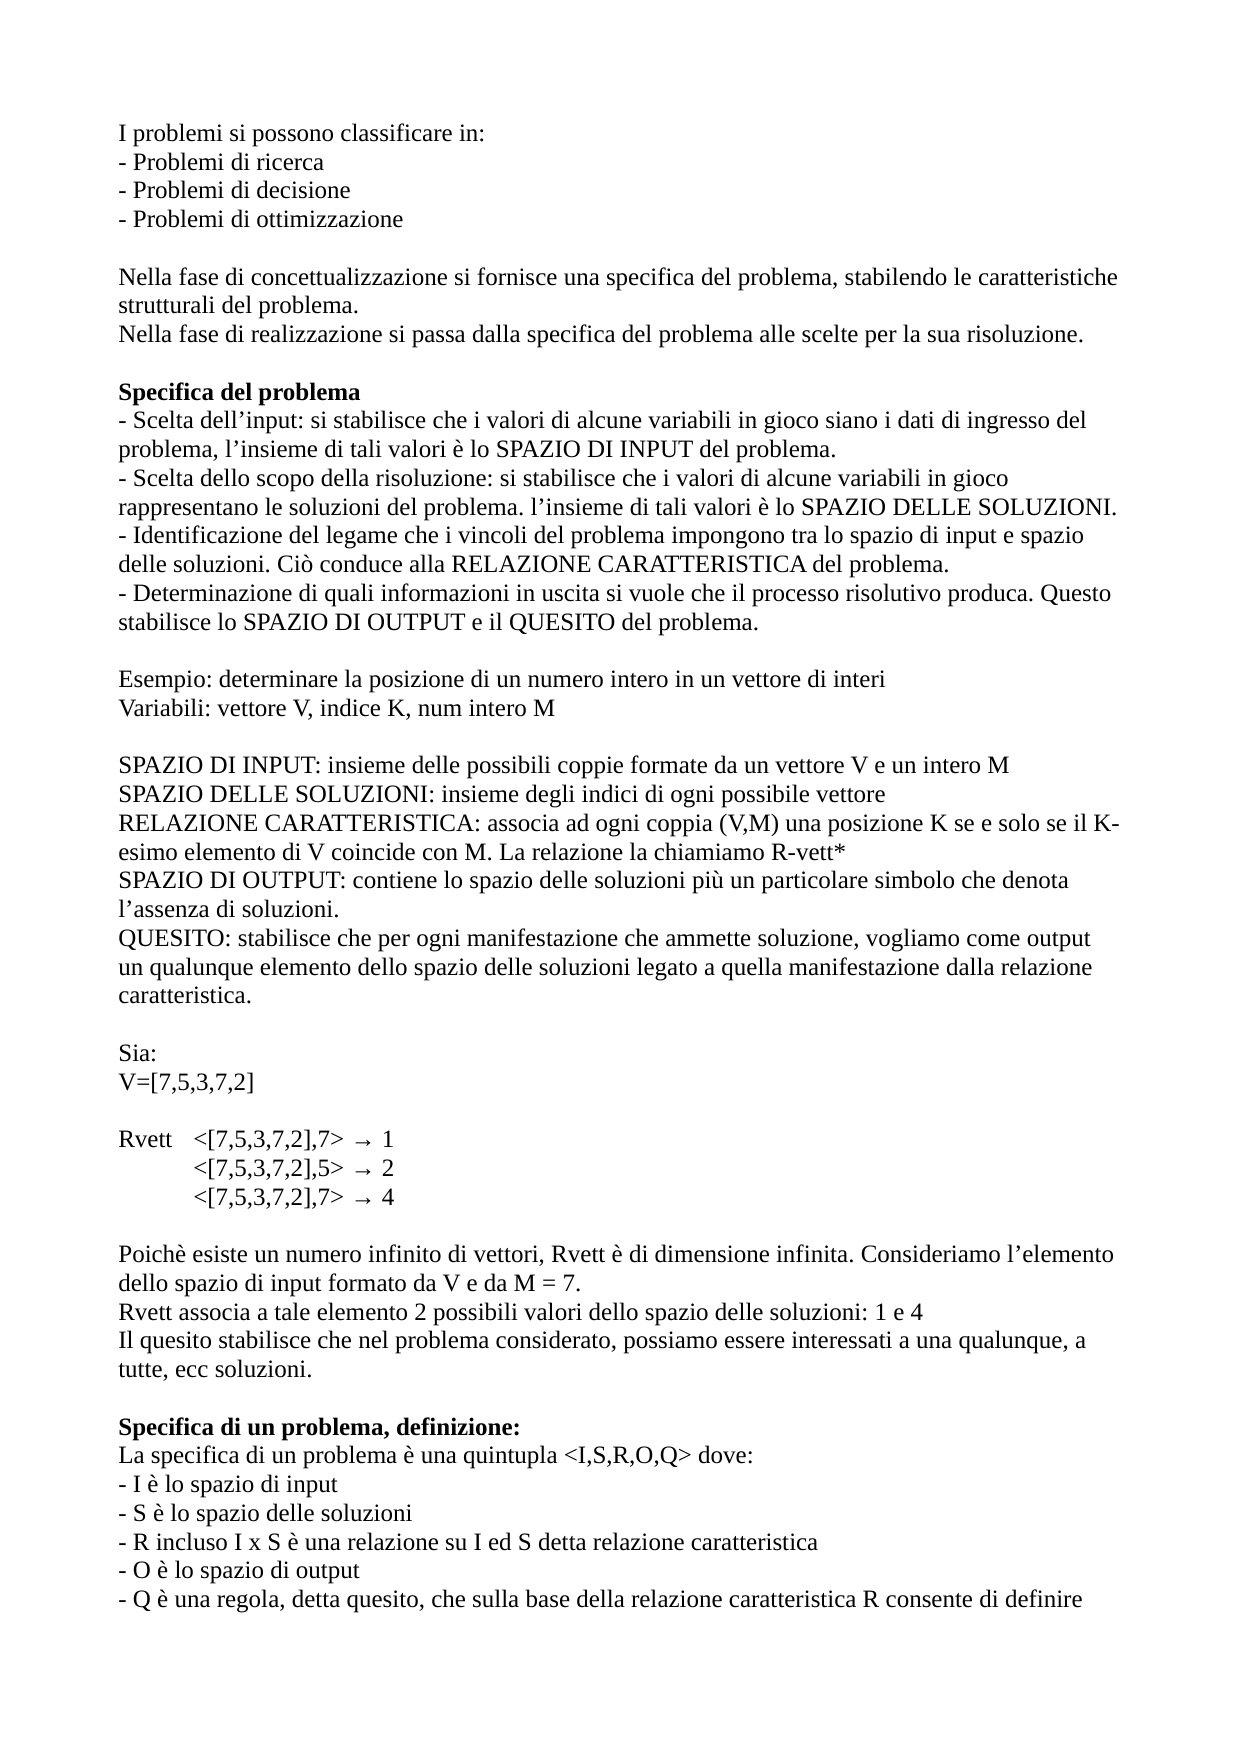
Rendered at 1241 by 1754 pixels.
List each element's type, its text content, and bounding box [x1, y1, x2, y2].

text - I è lo spazio di input [118, 1469, 1122, 1498]
text <[7,5,3,7,2],5> → 2 [118, 1153, 1122, 1182]
text QUESITO: stabilisce che per ogni manifestazione che ammette soluzione, vogliamo come output un qualunque elemento dello spazio delle soluzioni legato a quella manifestazione dalla relazione caratteristica. [118, 923, 1122, 1009]
text - R incluso I x S è una relazione su I ed S detta relazione caratteristica [118, 1527, 1122, 1556]
text Specifica di un problema, definizione: [118, 1412, 1122, 1441]
text SPAZIO DI OUTPUT: contiene lo spazio delle soluzioni più un particolare simbolo che denota l’assenza di soluzioni. [118, 866, 1122, 923]
text Poichè esiste un numero infinito di vettori, Rvett è di dimensione infinita. Consideriamo l’elemento dello spazio di input formato da V e da M = 7. [118, 1239, 1122, 1297]
text Il quesito stabilisce che nel problema considerato, possiamo essere interessati a una qualunque, a tutte, ecc soluzioni. [118, 1326, 1122, 1383]
text - S è lo spazio delle soluzioni [118, 1498, 1122, 1527]
text - Problemi di ottimizzazione [118, 204, 1122, 233]
text - Scelta dell’input: si stabilisce che i valori di alcune variabili in gioco siano i dati di ingresso del problema, l’insieme di tali valori è lo SPAZIO DI INPUT del problema. [118, 406, 1122, 463]
text SPAZIO DELLE SOLUZIONI: insieme degli indici di ogni possibile vettore [118, 779, 1122, 808]
text Nella fase di realizzazione si passa dalla specifica del problema alle scelte per la sua risoluzione. [118, 319, 1122, 348]
text - Problemi di decisione [118, 176, 1122, 204]
text <[7,5,3,7,2],7> → 4 [118, 1182, 1122, 1211]
text - Determinazione di quali informazioni in uscita si vuole che il processo risolutivo produca. Questo stabilisce lo SPAZIO DI OUTPUT e il QUESITO del problema. [118, 578, 1122, 636]
text I problemi si possono classificare in: [118, 118, 1122, 147]
text Specifica del problema [118, 377, 1122, 406]
text Esempio: determinare la posizione di un numero intero in un vettore di interi [118, 664, 1122, 693]
text - Q è una regola, detta quesito, che sulla base della relazione caratteristica R consente di definire [118, 1584, 1122, 1613]
text V=[7,5,3,7,2] [118, 1067, 1122, 1096]
text Sia: [118, 1038, 1122, 1067]
text Rvett associa a tale elemento 2 possibili valori dello spazio delle soluzioni: 1 e 4 [118, 1297, 1122, 1326]
text - O è lo spazio di output [118, 1556, 1122, 1584]
text - Scelta dello scopo della risoluzione: si stabilisce che i valori di alcune variabili in gioco rappresentano le soluzioni del problema. l’insieme di tali valori è lo SPAZIO DELLE SOLUZIONI. [118, 463, 1122, 521]
text RELAZIONE CARATTERISTICA: associa ad ogni coppia (V,M) una posizione K se e solo se il K-esimo elemento di V coincide con M. La relazione la chiamiamo R-vett* [118, 808, 1122, 866]
text - Problemi di ricerca [118, 147, 1122, 176]
text Rvett <[7,5,3,7,2],7> → 1 [118, 1124, 1122, 1153]
text SPAZIO DI INPUT: insieme delle possibili coppie formate da un vettore V e un intero M [118, 751, 1122, 779]
text Variabili: vettore V, indice K, num intero M [118, 693, 1122, 722]
text La specifica di un problema è una quintupla <I,S,R,O,Q> dove: [118, 1441, 1122, 1469]
text Nella fase di concettualizzazione si fornisce una specifica del problema, stabilendo le caratteristiche strutturali del problema. [118, 262, 1122, 319]
text - Identificazione del legame che i vincoli del problema impongono tra lo spazio di input e spazio delle soluzioni. Ciò conduce alla RELAZIONE CARATTERISTICA del problema. [118, 521, 1122, 578]
